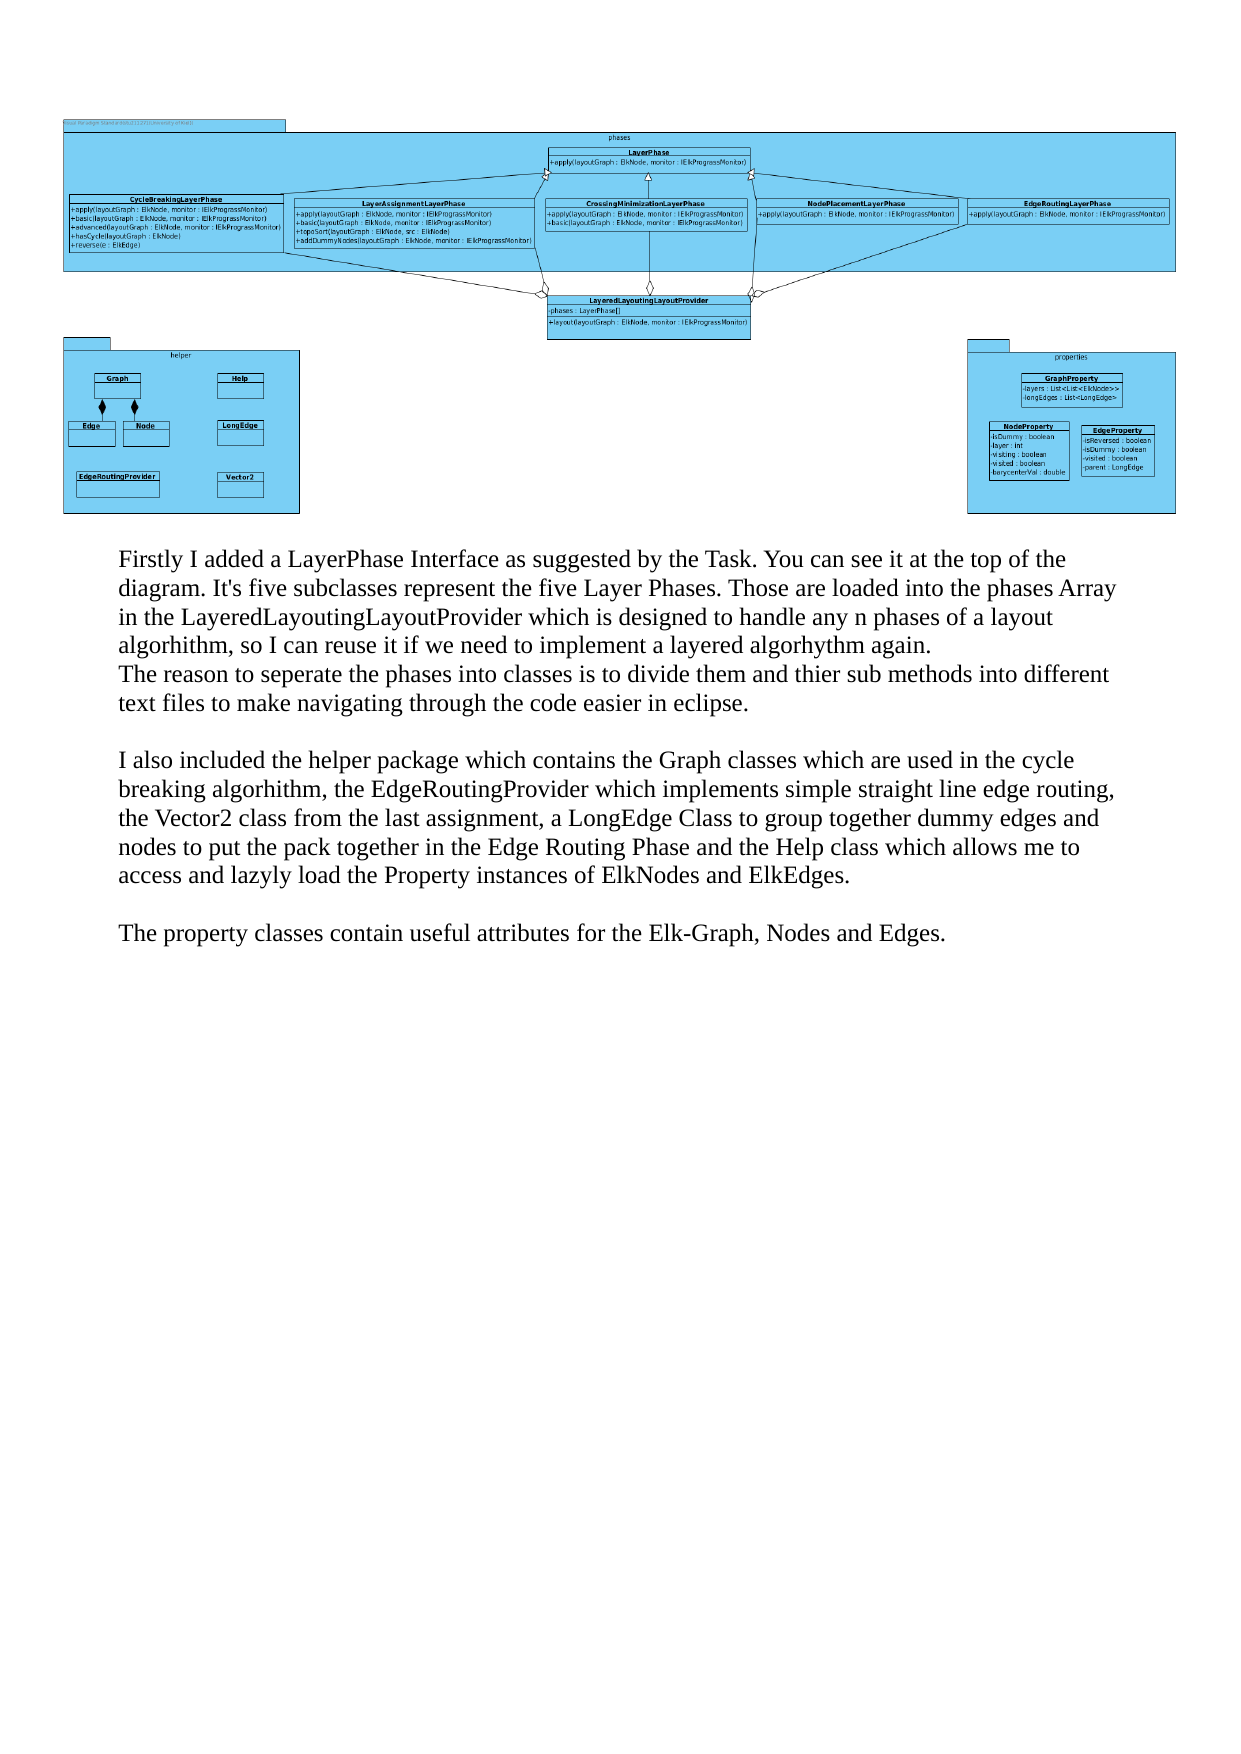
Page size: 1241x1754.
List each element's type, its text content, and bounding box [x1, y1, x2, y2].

picture [62, 118, 1178, 516]
text The property classes contain useful attributes for the Elk-Graph, Nodes and Edges. [118, 918, 1122, 947]
text Firstly I added a LayerPhase Interface as suggested by the Task. You can see it at the top of the diagram. It's five subclasses represent the five Layer Phases. Those are loaded into the phases Array in the LayeredLayoutingLayoutProvider which is designed to handle any n phases of a layout algorhithm, so I can reuse it if we need to implement a layered algorhythm again. [118, 544, 1122, 659]
text The reason to seperate the phases into classes is to divide them and thier sub methods into different text files to make navigating through the code easier in eclipse. [118, 659, 1122, 717]
text I also included the helper package which contains the Graph classes which are used in the cycle breaking algorhithm, the EdgeRoutingProvider which implements simple straight line edge routing, the Vector2 class from the last assignment, a LongEdge Class to group together dummy edges and nodes to put the pack together in the Edge Routing Phase and the Help class which allows me to access and lazyly load the Property instances of ElkNodes and ElkEdges. [118, 745, 1122, 889]
